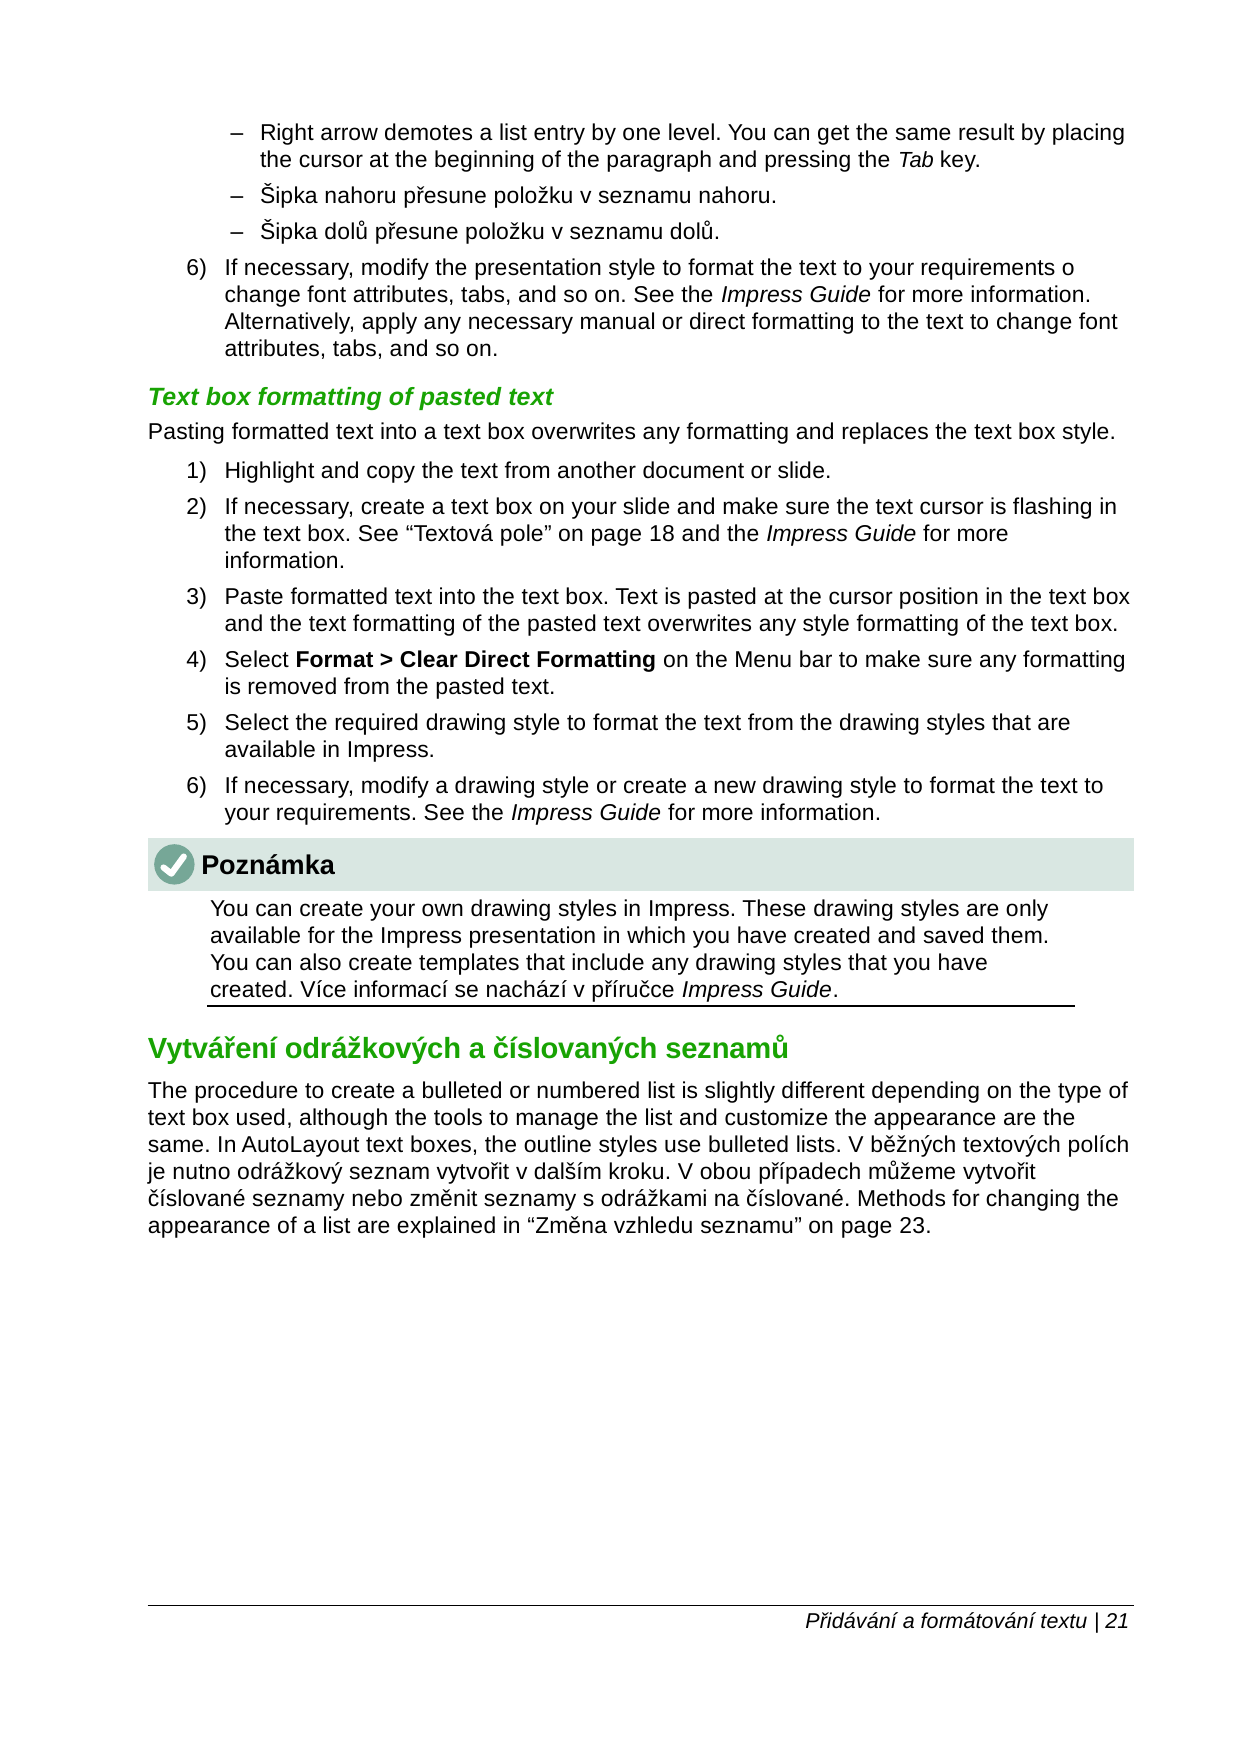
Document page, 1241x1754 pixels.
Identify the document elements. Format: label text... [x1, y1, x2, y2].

list Select the required drawing style to format the text from the drawing styles that are available in Impress. [207, 709, 1134, 763]
list Šipka dolů přesune položku v seznamu dolů. [230, 217, 1134, 244]
list Paste formatted text into the text box. Text is pasted at the cursor position in the text box and the text formatting of the pasted text overwrites any style formatting of the text box. [207, 583, 1134, 637]
list If necessary, create a text box on your slide and make sure the text cursor is flashing in the text box. See “Text boxes” on page 18 and the Impress Guide for more information. [207, 492, 1134, 574]
list Šipka nahoru přesune položku v seznamu nahoru. [230, 181, 1134, 208]
subtitle Poznámka [148, 838, 1134, 891]
subtitle Vytváření odrážkových a číslovaných seznamů [148, 1031, 1134, 1065]
list Select Format > Clear Direct Formatting on the Menu bar to make sure any formatting is removed from the pasted text. [207, 646, 1134, 700]
text Pasting formatted text into a text box overwrites any formatting and replaces the text box style. [148, 417, 1134, 444]
list Highlight and copy the text from another document or slide. [207, 457, 1134, 484]
list Right arrow demotes a list entry by one level. You can get the same result by placing the cursor at the beginning of the paragraph and pressing the Tab key. [230, 118, 1134, 172]
text The procedure to create a bulleted or numbered list is slightly different depending on the type of text box used, although the tools to manage the list and customize the appearance are the same. In AutoLayout text boxes, the outline styles use bulleted lists. V běžných textových polích je nutno odrážkový seznam vytvořit v dalším kroku. V obou případech můžeme vytvořit číslované seznamy nebo změnit seznamy s odrážkami na číslované. Methods for changing the appearance of a list are explained in “Changing list appearance” on page 22. [148, 1076, 1134, 1239]
text You can create your own drawing styles in Impress. These drawing styles are only available for the Impress presentation in which you have created and saved them. You can also create templates that include any drawing styles that you have created. Více informací se nachází v příručce Impress Guide. [207, 891, 1075, 1005]
list If necessary, modify a drawing style or create a new drawing style to format the text to your requirements. See the Impress Guide for more information. [207, 772, 1134, 826]
subtitle Text box formatting of pasted text [148, 382, 1134, 411]
list If necessary, modify the presentation style to format the text to your requirements o change font attributes, tabs, and so on. See the Impress Guide for more information. Alternatively, apply any necessary manual or direct formatting to the text to change font attributes, tabs, and so on. [207, 253, 1134, 361]
